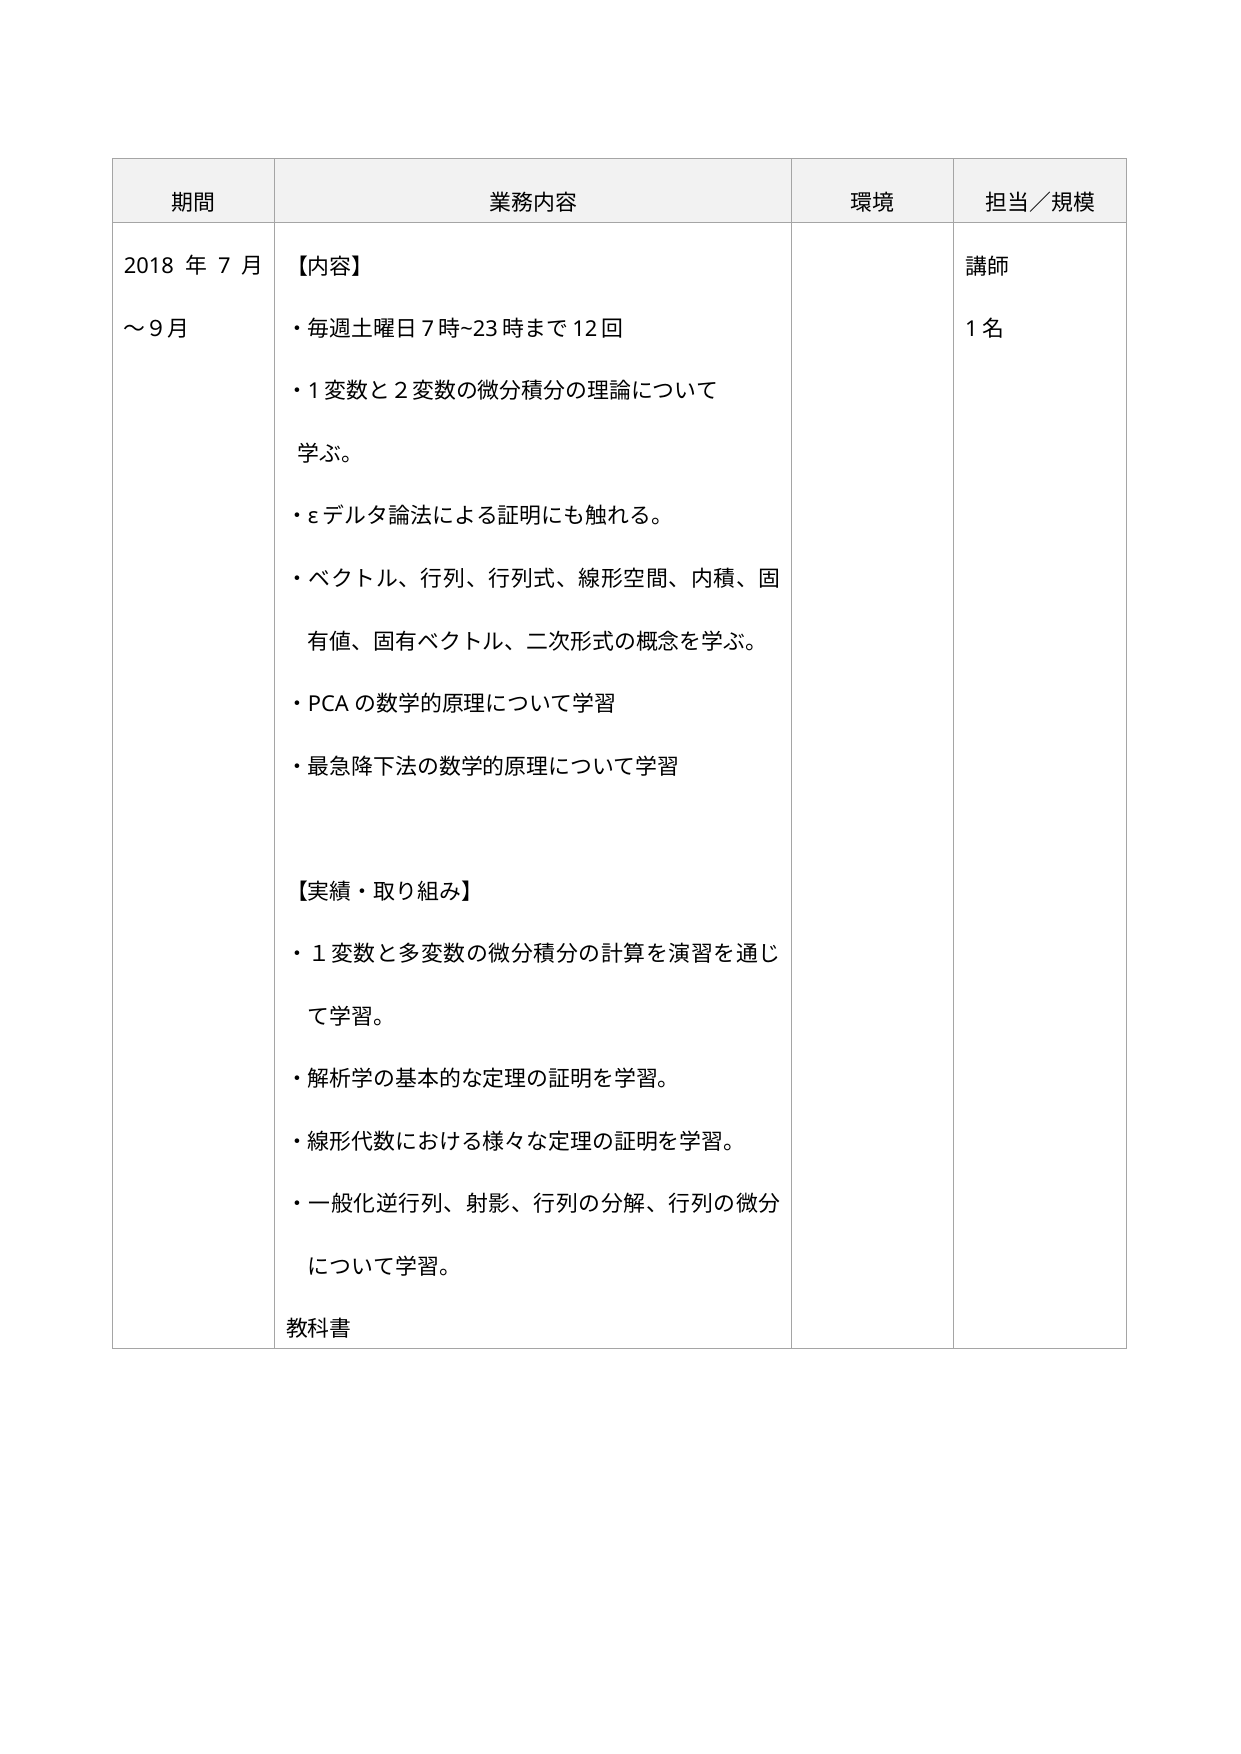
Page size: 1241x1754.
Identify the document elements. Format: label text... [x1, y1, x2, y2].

table_header 業務内容 [275, 159, 791, 222]
table_header 環境 [792, 159, 953, 222]
table_header 期間 [113, 159, 274, 222]
table_cell [792, 223, 953, 1348]
table_cell 2018年7月～９月 [113, 223, 274, 1348]
table_cell 講師 1名 [954, 223, 1126, 1348]
table_header 担当／規模 [954, 159, 1126, 222]
table_cell 【内容】 ・毎週土曜日7時~23時まで12回 ・1変数と２変数の微分積分の理論について 学ぶ。 ・εデルタ論法による証明にも触れる。 ・ベクトル、行列、行列式、線形空間、内積、固有値、固有ベクトル、二次形式の概念を学ぶ。 ・PCA の数学的原理について学習 ・最急降下法の数学的原理について学習 【実績・取り組み】 ・１変数と多変数の微分積分の計算を演習を通じて学習。 ・解析学の基本的な定理の証明を学習。 ・線形代数における様々な定理の証明を学習。 ・一般化逆行列、射影、行列の分解、行列の微分について学習。 教科書 [275, 223, 791, 1348]
